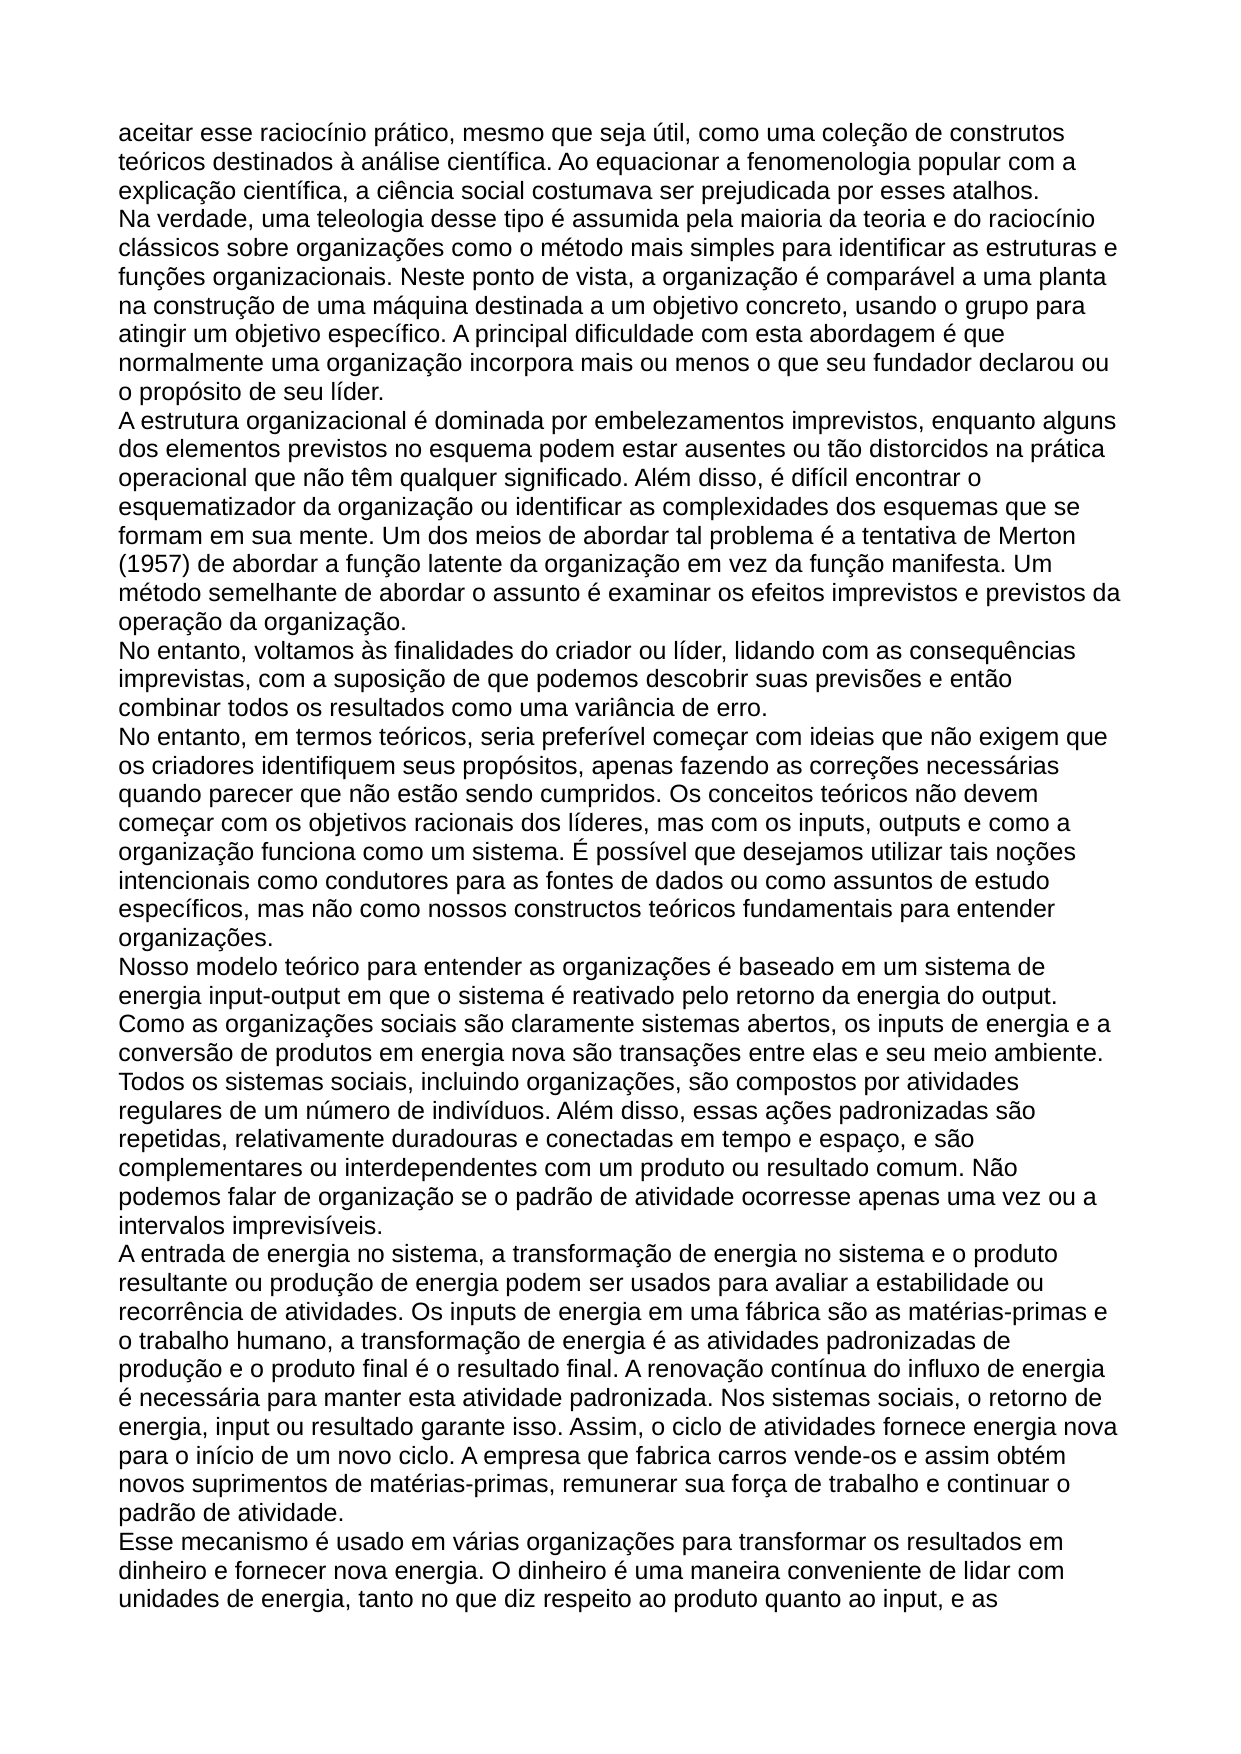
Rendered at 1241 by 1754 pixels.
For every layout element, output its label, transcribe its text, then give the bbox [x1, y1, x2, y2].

text Esse mecanismo é usado em várias organizações para transformar os resultados em dinheiro e fornecer nova energia. O dinheiro é uma maneira conveniente de lidar com unidades de energia, tanto no que diz respeito ao produto quanto ao input, e as [118, 1527, 1122, 1613]
text aceitar esse raciocínio prático, mesmo que seja útil, como uma coleção de construtos teóricos destinados à análise científica. Ao equacionar a fenomenologia popular com a explicação científica, a ciência social costumava ser prejudicada por esses atalhos. Na verdade, uma teleologia desse tipo é assumida pela maioria da teoria e do raciocínio clássicos sobre organizações como o método mais simples para identificar as estruturas e funções organizacionais. Neste ponto de vista, a organização é comparável a uma planta na construção de uma máquina destinada a um objetivo concreto, usando o grupo para atingir um objetivo específico. A principal dificuldade com esta abordagem é que normalmente uma organização incorpora mais ou menos o que seu fundador declarou ou o propósito de seu líder. A estrutura organizacional é dominada por embelezamentos imprevistos, enquanto alguns dos elementos previstos no esquema podem estar ausentes ou tão distorcidos na prática operacional que não têm qualquer significado. Além disso, é difícil encontrar o esquematizador da organização ou identificar as complexidades dos esquemas que se formam em sua mente. Um dos meios de abordar tal problema é a tentativa de Merton (1957) de abordar a função latente da organização em vez da função manifesta. Um método semelhante de abordar o assunto é examinar os efeitos imprevistos e previstos da operação da organização. No entanto, voltamos às finalidades do criador ou líder, lidando com as consequências imprevistas, com a suposição de que podemos descobrir suas previsões e então combinar todos os resultados como uma variância de erro. No entanto, em termos teóricos, seria preferível começar com ideias que não exigem que os criadores identifiquem seus propósitos, apenas fazendo as correções necessárias quando parecer que não estão sendo cumpridos. Os conceitos teóricos não devem começar com os objetivos racionais dos líderes, mas com os inputs, outputs e como a organização funciona como um sistema. É possível que desejamos utilizar tais noções intencionais como condutores para as fontes de dados ou como assuntos de estudo específicos, mas não como nossos constructos teóricos fundamentais para entender organizações. Nosso modelo teórico para entender as organizações é baseado em um sistema de energia input-output em que o sistema é reativado pelo retorno da energia do output. Como as organizações sociais são claramente sistemas abertos, os inputs de energia e a conversão de produtos em energia nova são transações entre elas e seu meio ambiente. Todos os sistemas sociais, incluindo organizações, são compostos por atividades regulares de um número de indivíduos. Além disso, essas ações padronizadas são repetidas, relativamente duradouras e conectadas em tempo e espaço, e são complementares ou interdependentes com um produto ou resultado comum. Não podemos falar de organização se o padrão de atividade ocorresse apenas uma vez ou a intervalos imprevisíveis. A entrada de energia no sistema, a transformação de energia no sistema e o produto resultante ou produção de energia podem ser usados para avaliar a estabilidade ou recorrência de atividades. Os inputs de energia em uma fábrica são as matérias-primas e o trabalho humano, a transformação de energia é as atividades padronizadas de produção e o produto final é o resultado final. A renovação contínua do influxo de energia é necessária para manter esta atividade padronizada. Nos sistemas sociais, o retorno de energia, input ou resultado garante isso. Assim, o ciclo de atividades fornece energia nova para o início de um novo ciclo. A empresa que fabrica carros vende-os e assim obtém novos suprimentos de matérias-primas, remunerar sua força de trabalho e continuar o padrão de atividade. [118, 118, 1122, 1527]
